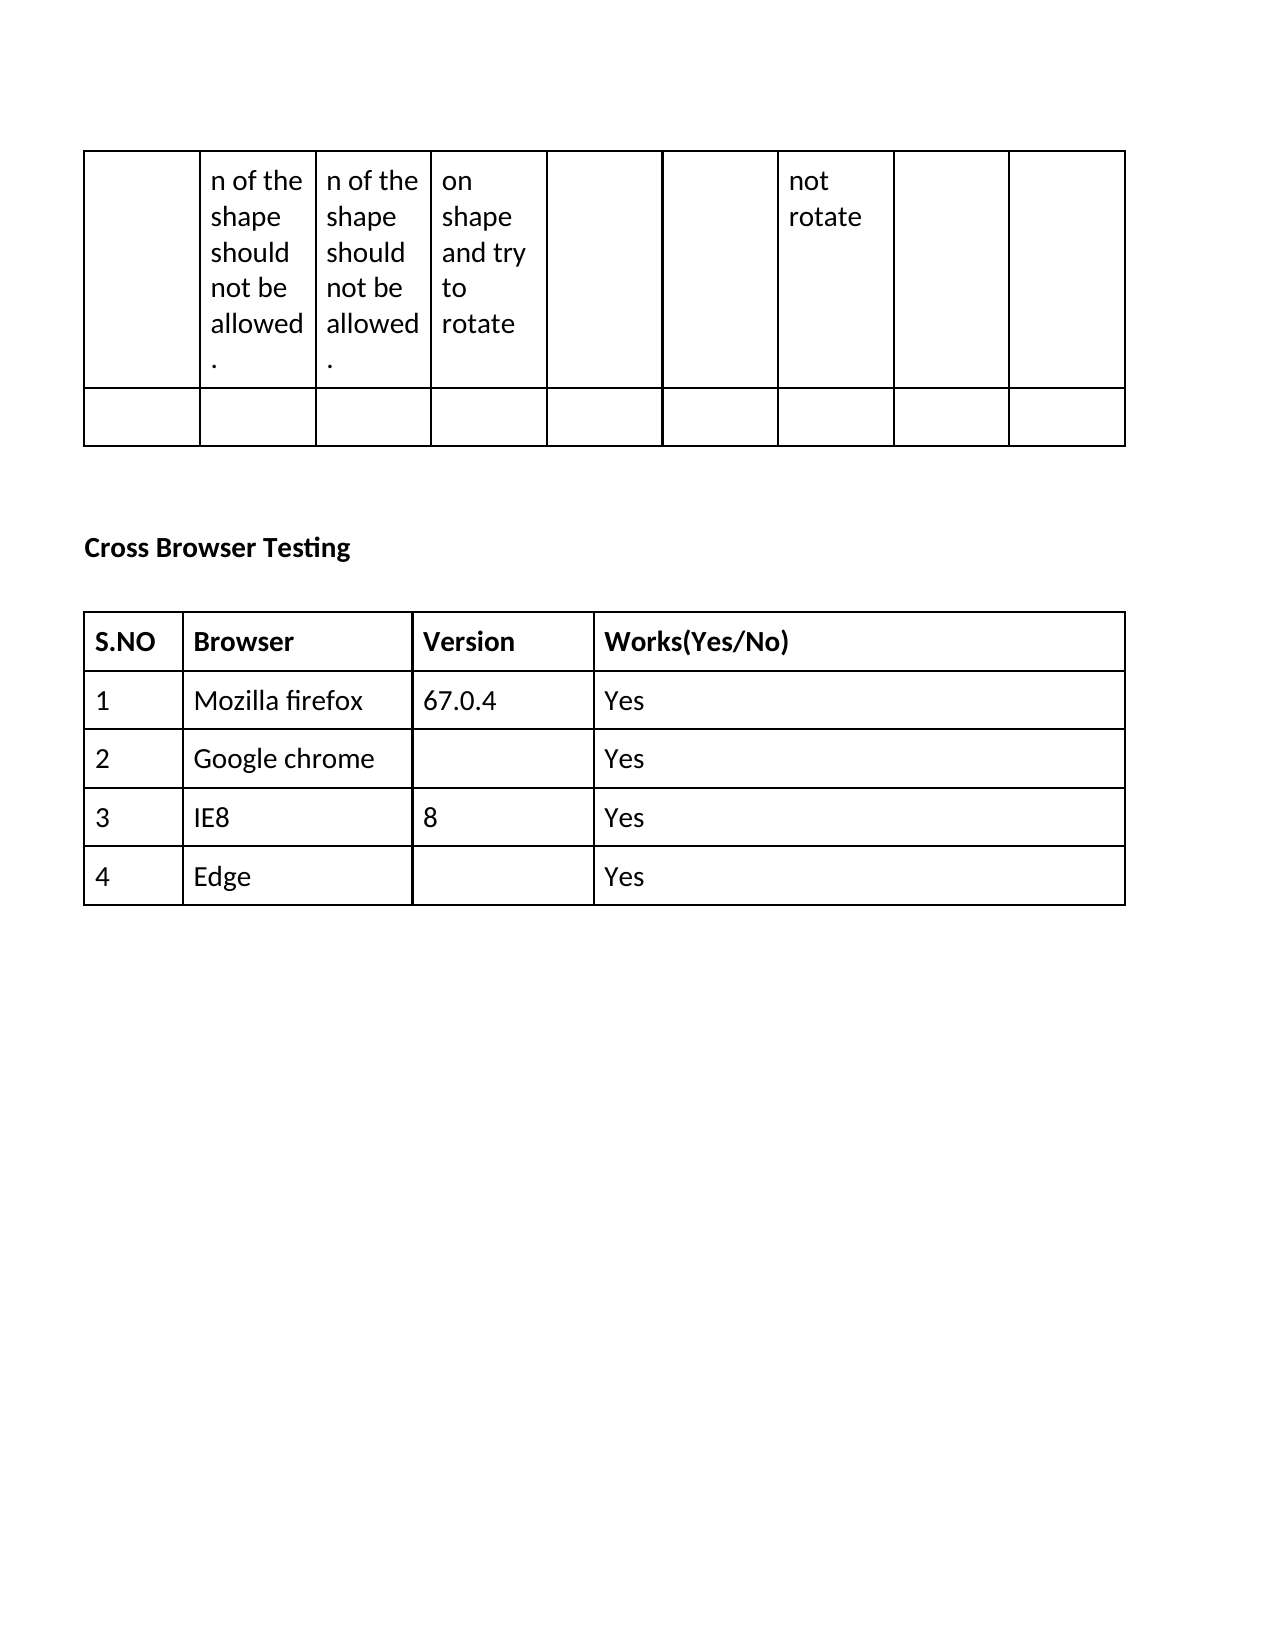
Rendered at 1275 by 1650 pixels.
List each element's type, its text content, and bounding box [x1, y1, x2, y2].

table_cell IE8 [184, 789, 411, 845]
table_cell [432, 389, 546, 445]
table_cell [895, 152, 1008, 387]
table_cell on shape and try to rotate [432, 152, 546, 387]
table_header Works(Yes/No) [595, 613, 1124, 669]
table_cell [1010, 389, 1124, 445]
table_cell [895, 389, 1008, 445]
table_cell Mozilla firefox [184, 672, 411, 728]
table_cell Yes [595, 672, 1124, 728]
table_cell - [1010, 152, 1124, 387]
table_cell [317, 389, 430, 445]
table_cell [664, 152, 777, 387]
table_cell Yes [595, 730, 1124, 787]
table_cell Google chrome [184, 730, 411, 787]
table_header Version [414, 613, 593, 669]
table_cell n of the shape should not be allowed. [201, 152, 315, 387]
table_cell n of the shape should not be allowed. [317, 152, 430, 387]
table_cell [414, 847, 593, 904]
table_cell - [548, 152, 661, 387]
table_cell [664, 389, 777, 445]
table_cell 1 [85, 672, 182, 728]
table_cell [201, 389, 315, 445]
table_cell [85, 389, 199, 445]
table_cell 67.0.4 [414, 672, 593, 728]
table_header Browser [184, 613, 411, 669]
table_cell Yes [595, 847, 1124, 904]
table_cell [548, 389, 661, 445]
table_cell [414, 730, 593, 787]
table_cell 8 [414, 789, 593, 845]
table_header S.NO [85, 613, 182, 669]
table_cell not rotate [779, 152, 893, 387]
table_cell Yes [595, 789, 1124, 845]
table_cell Edge [184, 847, 411, 904]
table_cell 3 [85, 789, 182, 845]
table_cell [779, 389, 893, 445]
table_cell 4 [85, 847, 182, 904]
table_cell 2 [85, 730, 182, 787]
table_cell [85, 152, 199, 387]
text Cross Browser Testing [84, 529, 1125, 565]
